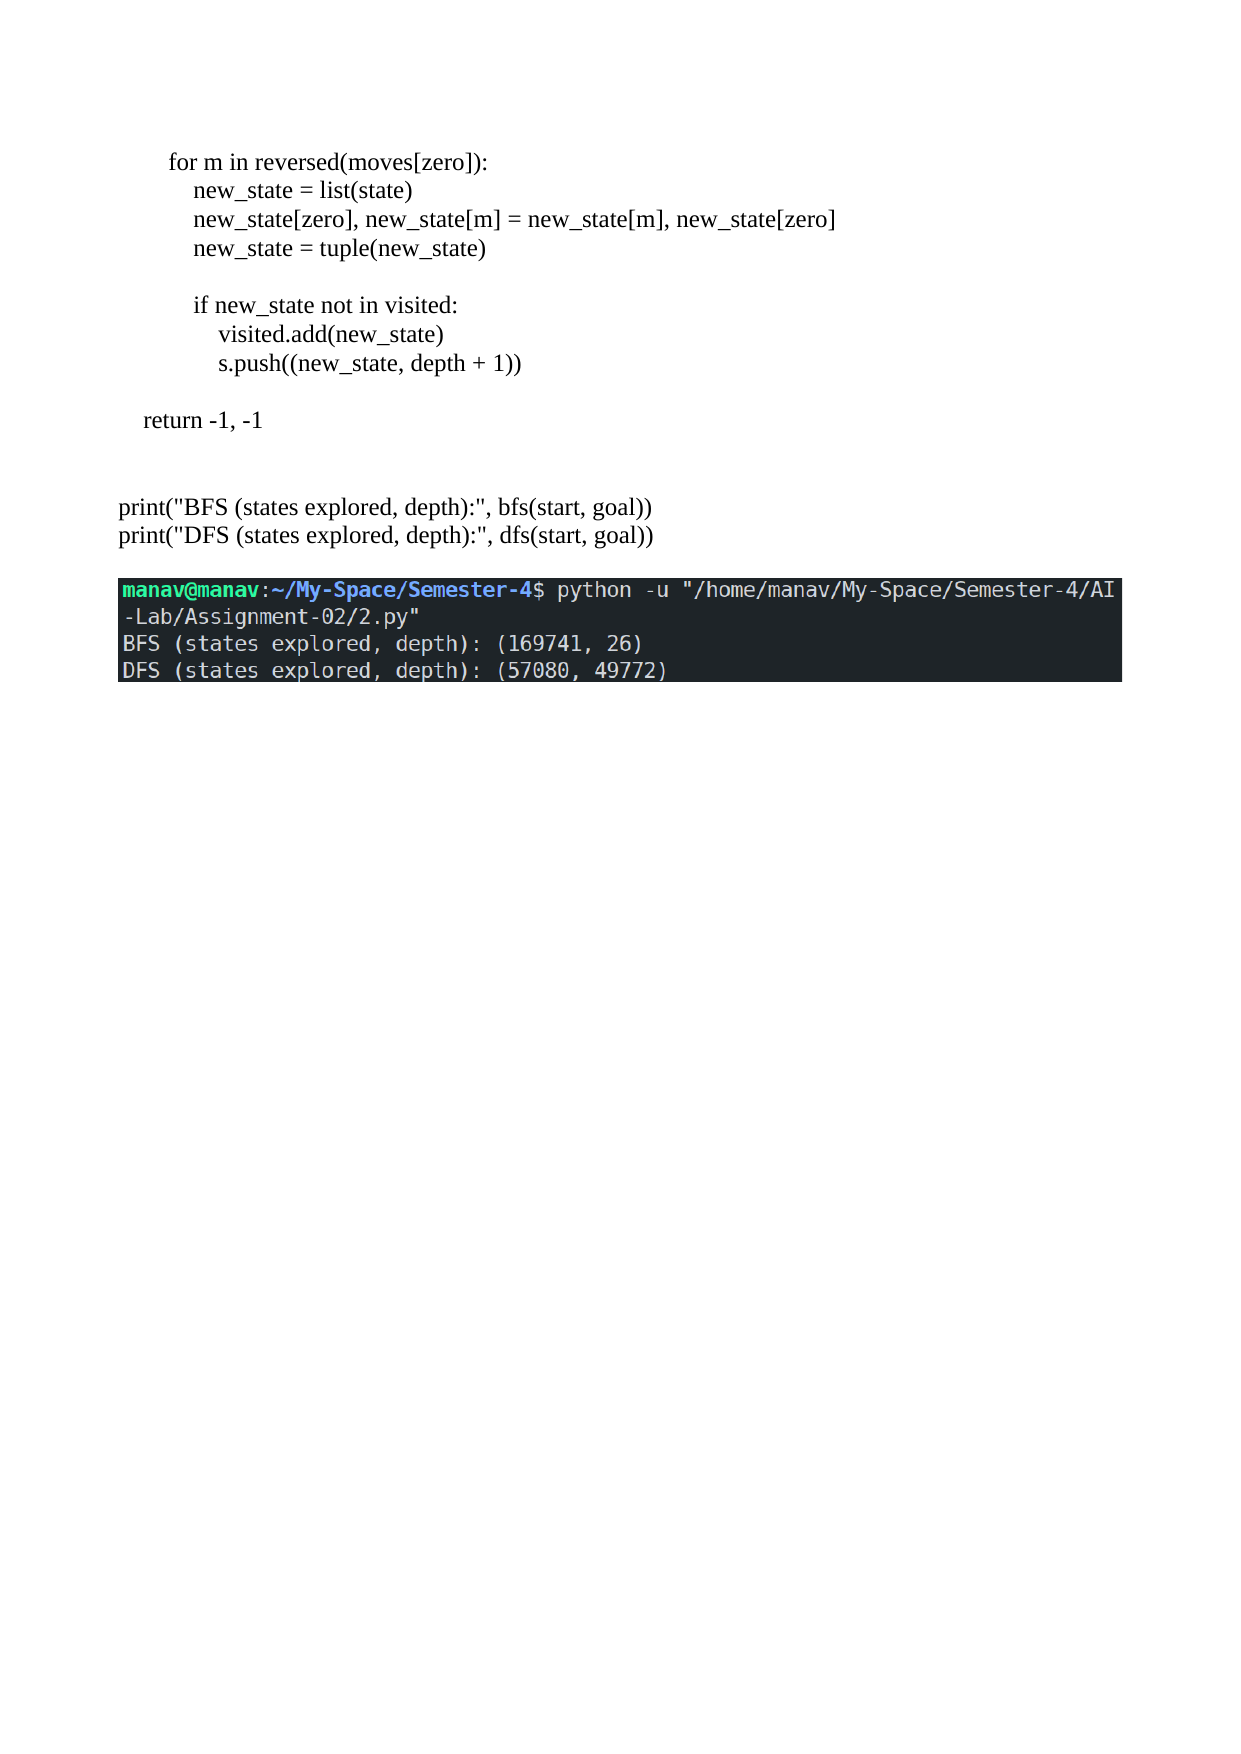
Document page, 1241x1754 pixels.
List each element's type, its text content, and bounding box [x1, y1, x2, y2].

text if new_state not in visited: [118, 291, 1122, 319]
text new_state = list(state) [118, 176, 1122, 204]
text return -1, -1 [118, 406, 1122, 434]
text print("BFS (states explored, depth):", bfs(start, goal)) [118, 492, 1122, 521]
text new_state[zero], new_state[m] = new_state[m], new_state[zero] [118, 204, 1122, 233]
picture [118, 578, 1123, 682]
text new_state = tuple(new_state) [118, 233, 1122, 262]
text visited.add(new_state) [118, 319, 1122, 348]
text print("DFS (states explored, depth):", dfs(start, goal)) [118, 521, 1122, 549]
text s.push((new_state, depth + 1)) [118, 348, 1122, 377]
text for m in reversed(moves[zero]): [118, 147, 1122, 176]
